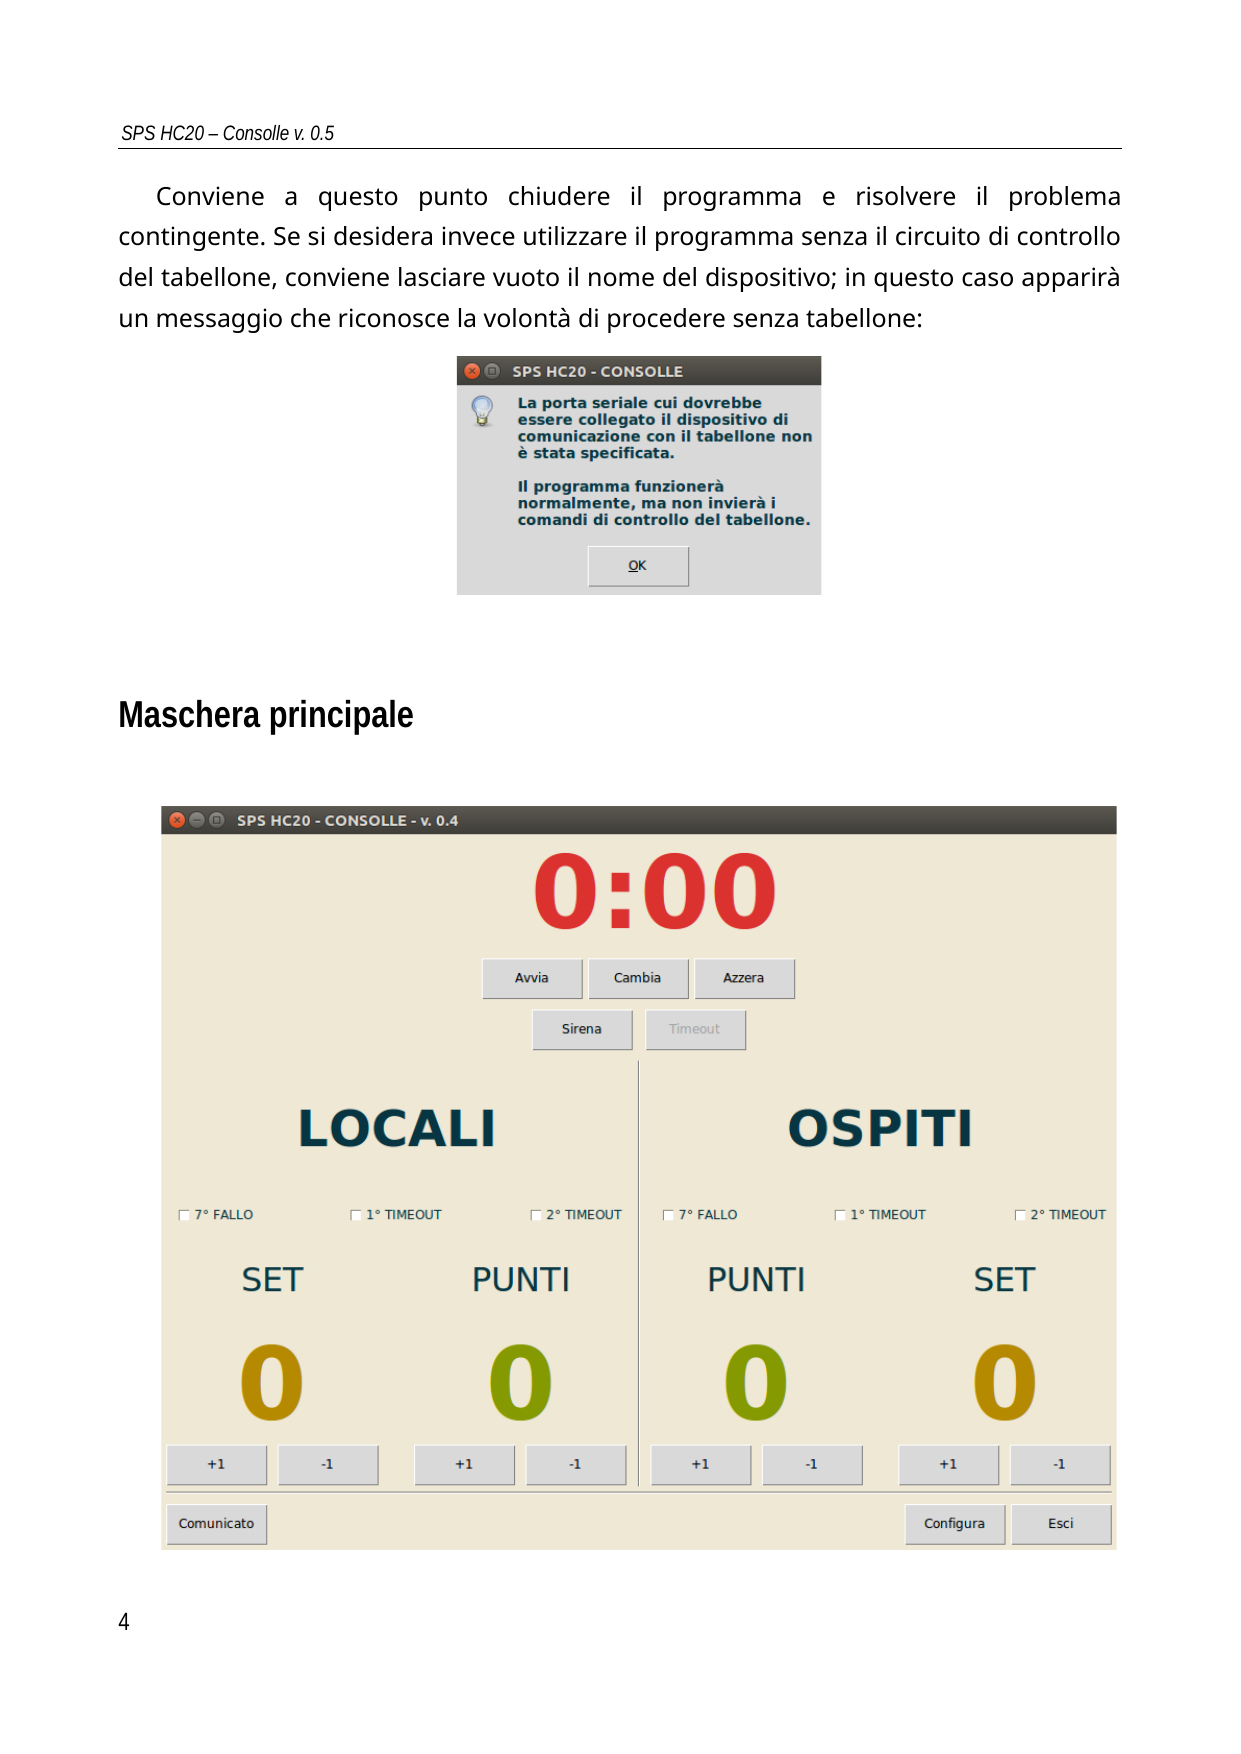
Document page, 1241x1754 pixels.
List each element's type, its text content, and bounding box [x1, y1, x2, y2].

picture [456, 356, 822, 595]
text Conviene a questo punto chiudere il programma e risolvere il problema contingente. Se si desidera invece utilizzare il programma senza il circuito di controllo del tabellone, conviene lasciare vuoto il nome del dispositivo; in questo caso apparirà un messaggio che riconosce la volontà di procedere senza tabellone: [118, 178, 1122, 335]
subtitle Maschera principale [118, 692, 1122, 735]
picture [161, 806, 1117, 1550]
